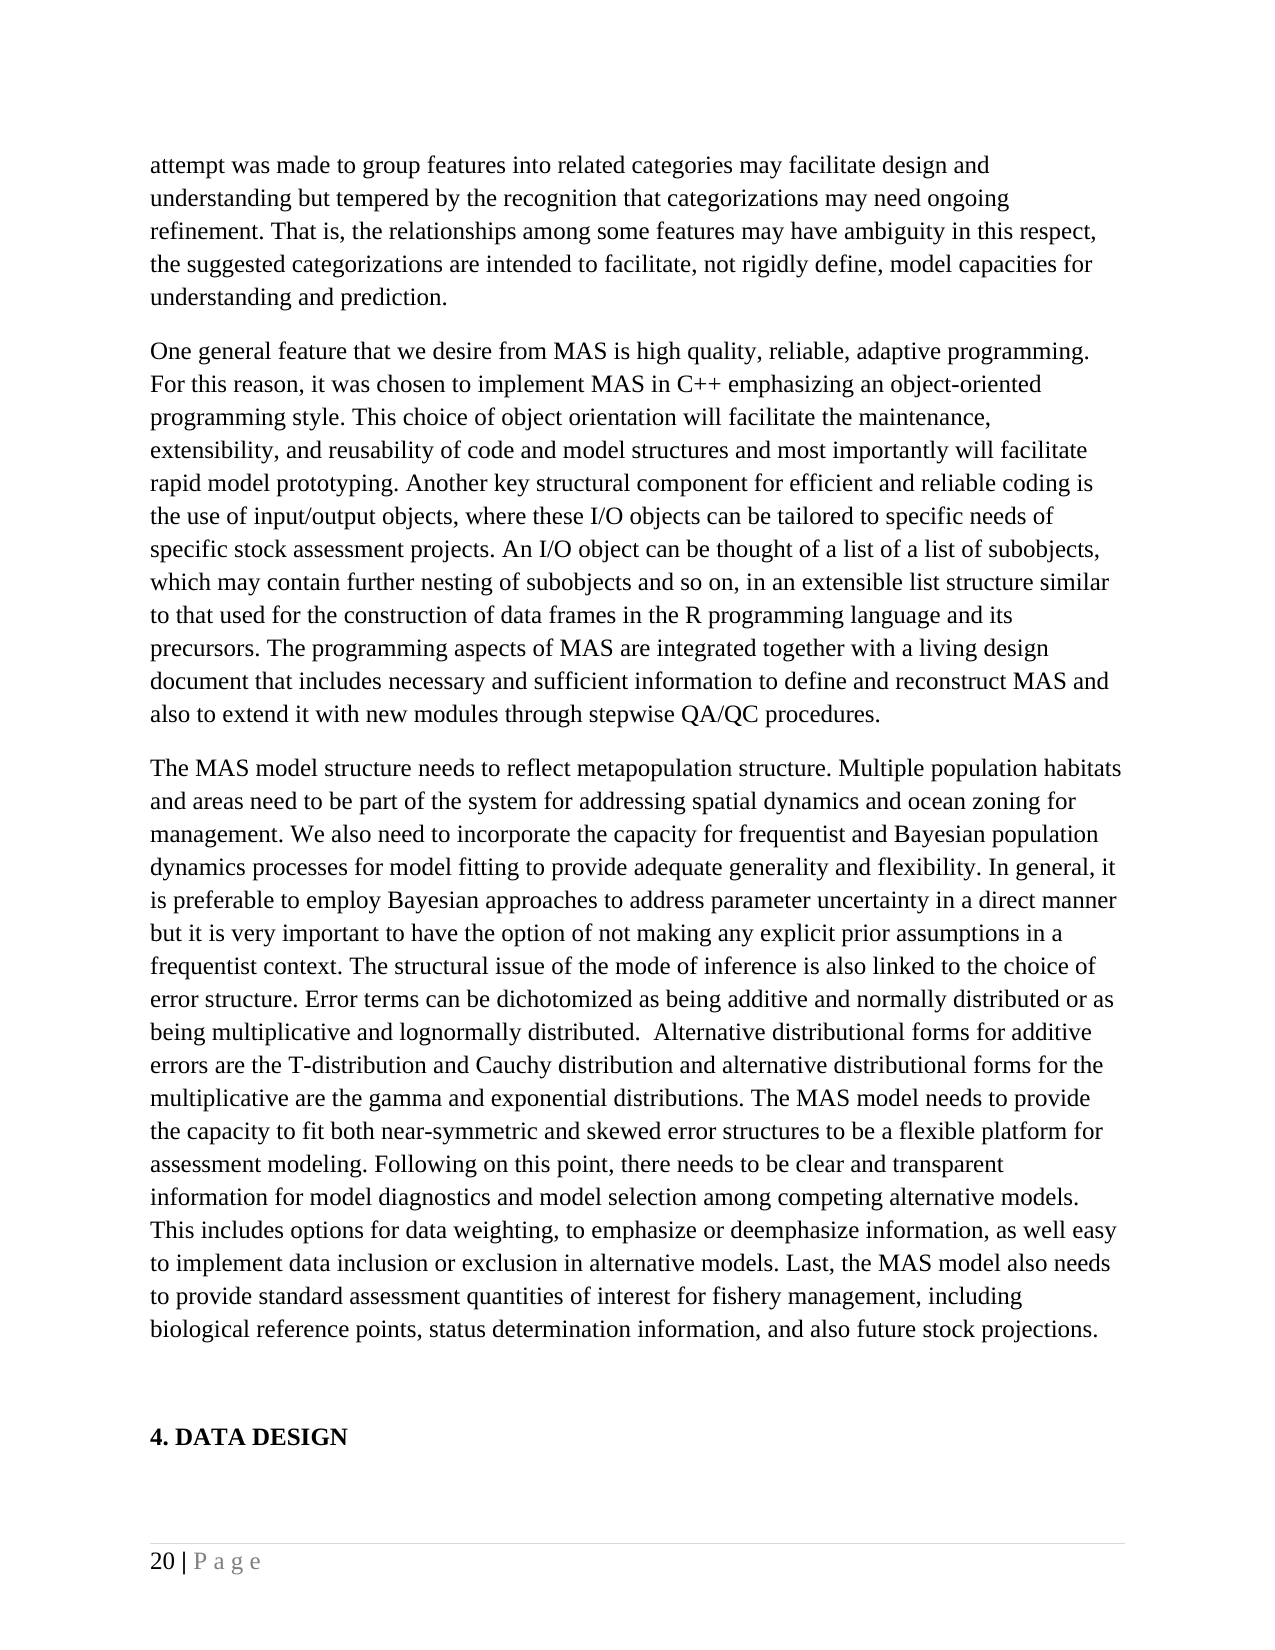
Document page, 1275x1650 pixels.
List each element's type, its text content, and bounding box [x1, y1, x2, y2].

text The MAS model structure needs to reflect metapopulation structure. Multiple population habitats and areas need to be part of the system for addressing spatial dynamics and ocean zoning for management. We also need to incorporate the capacity for frequentist and Bayesian population dynamics processes for model fitting to provide adequate generality and flexibility. In general, it is preferable to employ Bayesian approaches to address parameter uncertainty in a direct manner but it is very important to have the option of not making any explicit prior assumptions in a frequentist context. The structural issue of the mode of inference is also linked to the choice of error structure. Error terms can be dichotomized as being additive and normally distributed or as being multiplicative and lognormally distributed. Alternative distributional forms for additive errors are the T-distribution and Cauchy distribution and alternative distributional forms for the multiplicative are the gamma and exponential distributions. The MAS model needs to provide the capacity to fit both near-symmetric and skewed error structures to be a flexible platform for assessment modeling. Following on this point, there needs to be clear and transparent information for model diagnostics and model selection among competing alternative models. This includes options for data weighting, to emphasize or deemphasize information, as well easy to implement data inclusion or exclusion in alternative models. Last, the MAS model also needs to provide standard assessment quantities of interest for fishery management, including biological reference points, status determination information, and also future stock projections. [150, 753, 1125, 1343]
text 4. DATA DESIGN [150, 1422, 1125, 1451]
text attempt was made to group features into related categories may facilitate design and understanding but tempered by the recognition that categorizations may need ongoing refinement. That is, the relationships among some features may have ambiguity in this respect, the suggested categorizations are intended to facilitate, not rigidly define, model capacities for understanding and prediction. [150, 150, 1125, 311]
text One general feature that we desire from MAS is high quality, reliable, adaptive programming. For this reason, it was chosen to implement MAS in C++ emphasizing an object-oriented programming style. This choice of object orientation will facilitate the maintenance, extensibility, and reusability of code and model structures and most importantly will facilitate rapid model prototyping. Another key structural component for efficient and reliable coding is the use of input/output objects, where these I/O objects can be tailored to specific needs of specific stock assessment projects. An I/O object can be thought of a list of a list of subobjects, which may contain further nesting of subobjects and so on, in an extensible list structure similar to that used for the construction of data frames in the R programming language and its precursors. The programming aspects of MAS are integrated together with a living design document that includes necessary and sufficient information to define and reconstruct MAS and also to extend it with new modules through stepwise QA/QC procedures. [150, 336, 1125, 728]
